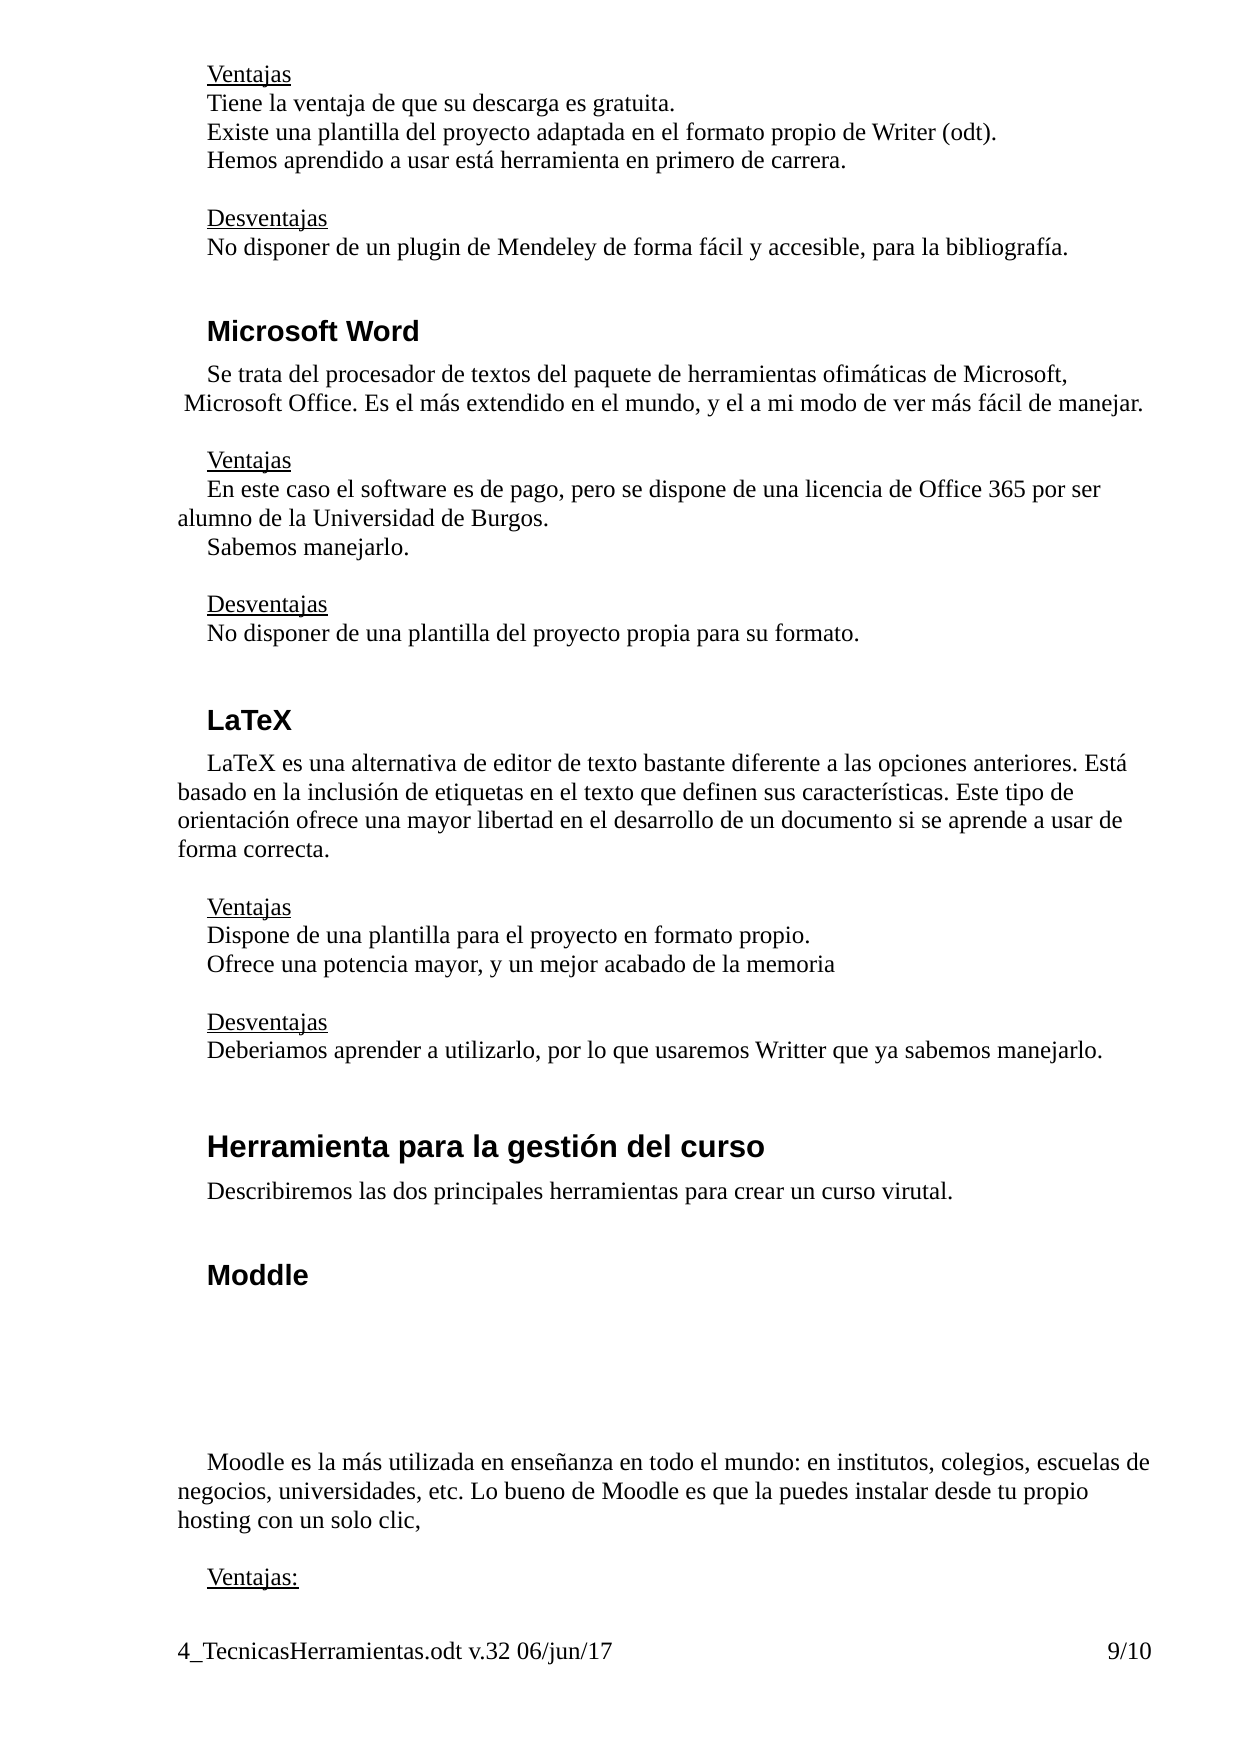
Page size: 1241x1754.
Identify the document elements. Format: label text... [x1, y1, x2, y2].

text Ventajas [177, 892, 1152, 921]
subtitle Moddle [207, 1258, 1152, 1292]
text Tiene la ventaja de que su descarga es gratuita. [177, 88, 1152, 117]
text No disponer de un plugin de Mendeley de forma fácil y accesible, para la bibliografía. [177, 232, 1152, 260]
text Desventajas [177, 1007, 1152, 1036]
text Microsoft Office. Es el más extendido en el mundo, y el a mi modo de ver más fácil de manejar. [177, 388, 1152, 417]
text Describiremos las dos principales herramientas para crear un curso virutal. [177, 1176, 1152, 1205]
text Sabemos manejarlo. [177, 532, 1152, 560]
subtitle Herramienta para la gestión del curso [207, 1128, 1152, 1164]
text Existe una plantilla del proyecto adaptada en el formato propio de Writer (odt). [177, 117, 1152, 145]
subtitle Microsoft Word [207, 314, 1152, 347]
text Hemos aprendido a usar está herramienta en primero de carrera. [177, 145, 1152, 174]
text Desventajas [177, 589, 1152, 618]
text forma correcta. [177, 834, 1152, 863]
text Ofrece una potencia mayor, y un mejor acabado de la memoria [177, 949, 1152, 978]
subtitle LaTeX [207, 703, 1152, 736]
text LaTeX es una alternativa de editor de texto bastante diferente a las opciones anteriores. Está basado en la inclusión de etiquetas en el texto que definen sus características. Este tipo de orientación ofrece una mayor libertad en el desarrollo de un documento si se aprende a usar de [177, 748, 1152, 834]
text Deberiamos aprender a utilizarlo, por lo que usaremos Writter que ya sabemos manejarlo. [177, 1036, 1152, 1064]
text Moodle es la más utilizada en enseñanza en todo el mundo: en institutos, colegios, escuelas de negocios, universidades, etc. Lo bueno de Moodle es que la puedes instalar desde tu propio hosting con un solo clic, [177, 1447, 1152, 1534]
text En este caso el software es de pago, pero se dispone de una licencia de Office 365 por ser alumno de la Universidad de Burgos. [177, 474, 1152, 532]
text Ventajas [177, 59, 1152, 88]
text Ventajas [177, 445, 1152, 474]
text Se trata del procesador de textos del paquete de herramientas ofimáticas de Microsoft, [177, 359, 1152, 388]
text Dispone de una plantilla para el proyecto en formato propio. [177, 921, 1152, 949]
text No disponer de una plantilla del proyecto propia para su formato. [177, 618, 1152, 647]
text Desventajas [177, 203, 1152, 232]
text Ventajas: [177, 1562, 1152, 1591]
